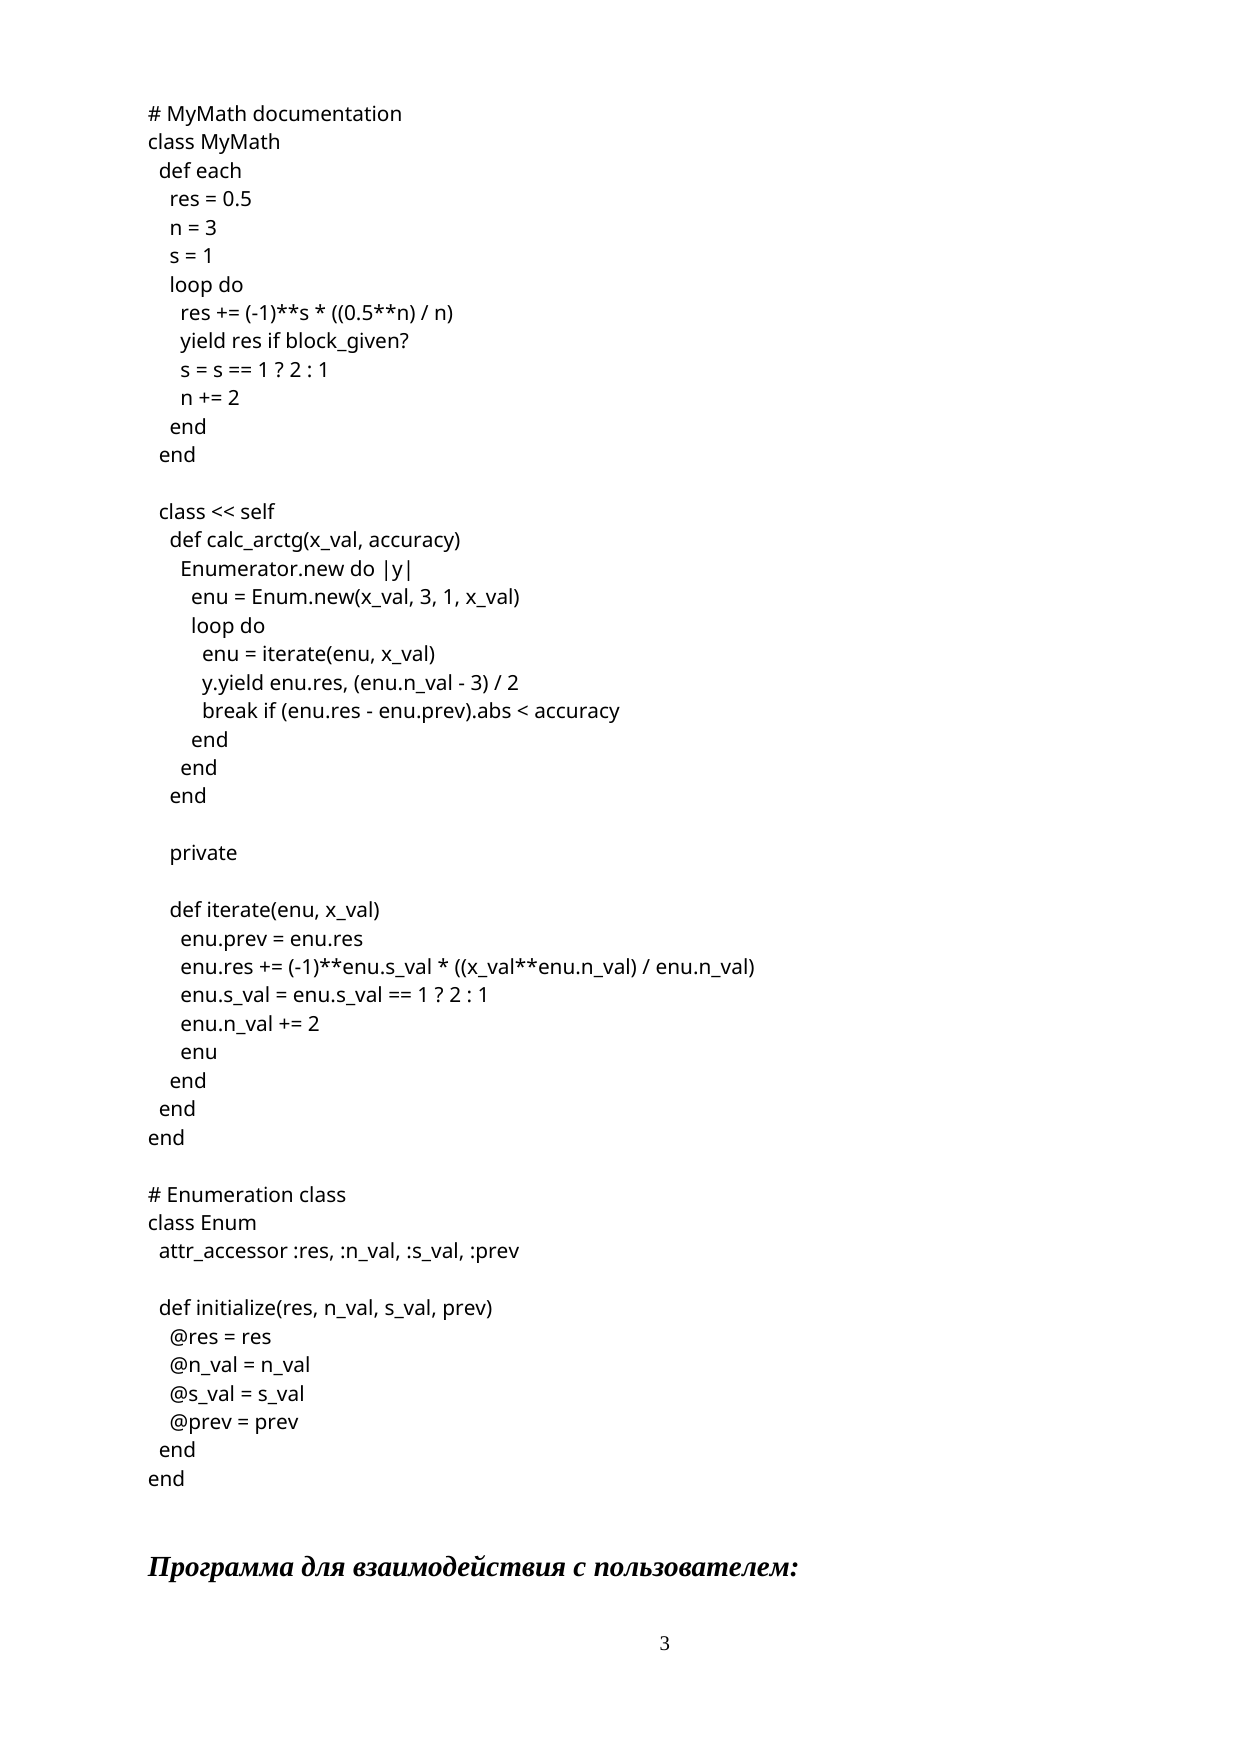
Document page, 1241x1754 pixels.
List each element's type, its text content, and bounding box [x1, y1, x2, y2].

text class Enum [148, 1208, 1181, 1237]
text end [148, 1464, 1181, 1492]
text yield res if block_given? [148, 327, 1181, 355]
text loop do [148, 611, 1181, 639]
text Программа для взаимодействия с пользователем: [148, 1549, 1181, 1583]
text enu.n_val += 2 [148, 1009, 1181, 1037]
text n += 2 [148, 383, 1181, 412]
text @s_val = s_val [148, 1379, 1181, 1407]
text enu [148, 1037, 1181, 1066]
text end [148, 1094, 1181, 1123]
text # MyMath documentation [148, 99, 1181, 127]
text loop do [148, 270, 1181, 298]
text y.yield enu.res, (enu.n_val - 3) / 2 [148, 668, 1181, 696]
text s = s == 1 ? 2 : 1 [148, 355, 1181, 383]
text Enumerator.new do |y| [148, 554, 1181, 582]
text def initialize(res, n_val, s_val, prev) [148, 1293, 1181, 1322]
text n = 3 [148, 213, 1181, 241]
text @res = res [148, 1322, 1181, 1350]
text res = 0.5 [148, 184, 1181, 213]
text enu.s_val = enu.s_val == 1 ? 2 : 1 [148, 981, 1181, 1009]
text class MyMath [148, 127, 1181, 156]
text @prev = prev [148, 1407, 1181, 1436]
text def each [148, 156, 1181, 184]
text res += (-1)**s * ((0.5**n) / n) [148, 298, 1181, 327]
text enu.res += (-1)**enu.s_val * ((x_val**enu.n_val) / enu.n_val) [148, 952, 1181, 981]
text end [148, 412, 1181, 440]
text end [148, 1123, 1181, 1151]
text @n_val = n_val [148, 1350, 1181, 1379]
text break if (enu.res - enu.prev).abs < accuracy [148, 696, 1181, 725]
text end [148, 440, 1181, 469]
text private [148, 838, 1181, 867]
text class << self [148, 497, 1181, 526]
text end [148, 782, 1181, 810]
text s = 1 [148, 241, 1181, 270]
text enu = iterate(enu, x_val) [148, 639, 1181, 668]
text end [148, 725, 1181, 753]
text end [148, 753, 1181, 782]
text end [148, 1066, 1181, 1094]
text attr_accessor :res, :n_val, :s_val, :prev [148, 1237, 1181, 1265]
text enu.prev = enu.res [148, 924, 1181, 952]
text def calc_arctg(x_val, accuracy) [148, 526, 1181, 554]
text def iterate(enu, x_val) [148, 895, 1181, 924]
text end [148, 1436, 1181, 1464]
text enu = Enum.new(x_val, 3, 1, x_val) [148, 582, 1181, 611]
text # Enumeration class [148, 1180, 1181, 1208]
